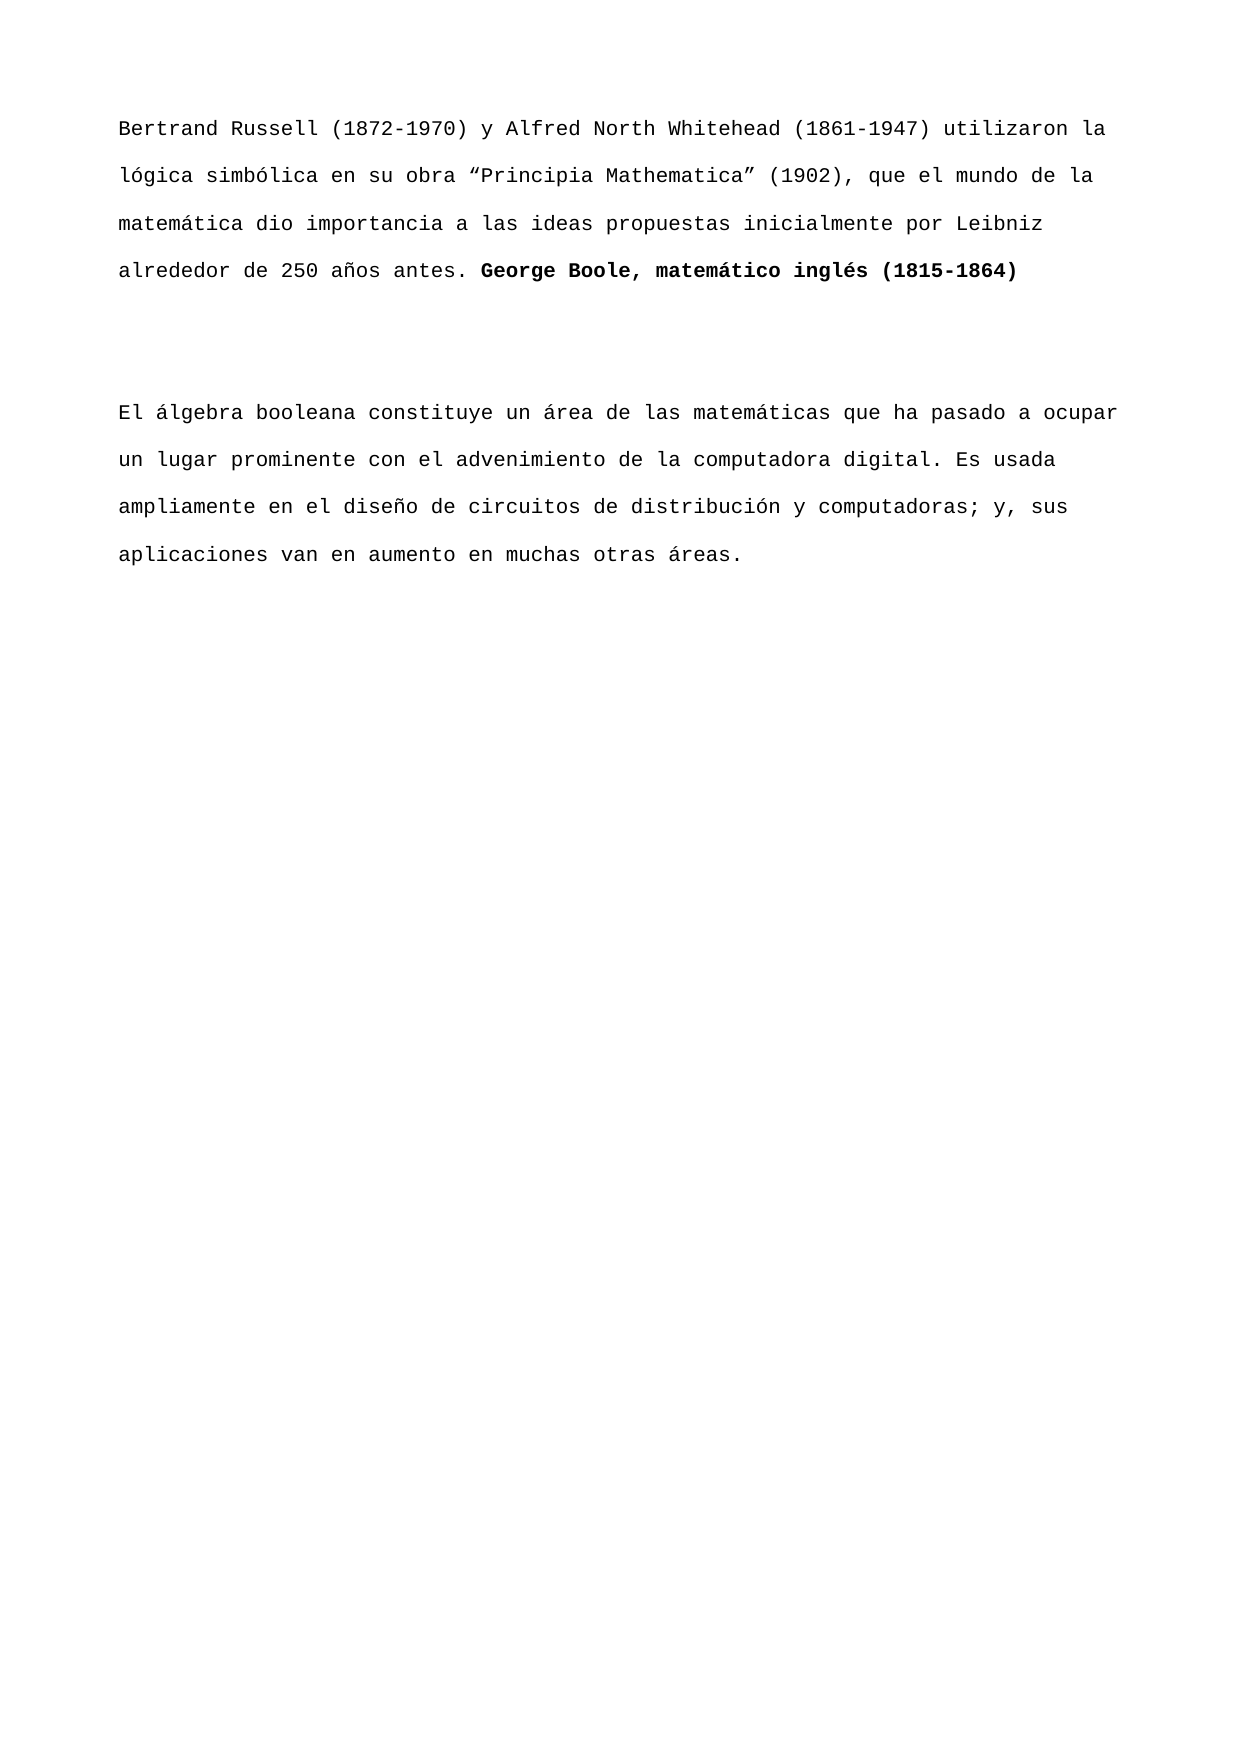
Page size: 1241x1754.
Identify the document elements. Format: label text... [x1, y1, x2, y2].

text El álgebra booleana constituye un área de las matemáticas que ha pasado a ocupar un lugar prominente con el advenimiento de la computadora digital. Es usada ampliamente en el diseño de circuitos de distribución y computadoras; y, sus aplicaciones van en aumento en muchas otras áreas. [118, 402, 1122, 567]
text Bertrand Russell (1872-1970) y Alfred North Whitehead (1861-1947) utilizaron la lógica simbólica en su obra “Principia Mathematica” (1902), que el mundo de la matemática dio importancia a las ideas propuestas inicialmente por Leibniz alrededor de 250 años antes. George Boole, matemático inglés (1815-1864) [118, 118, 1122, 284]
